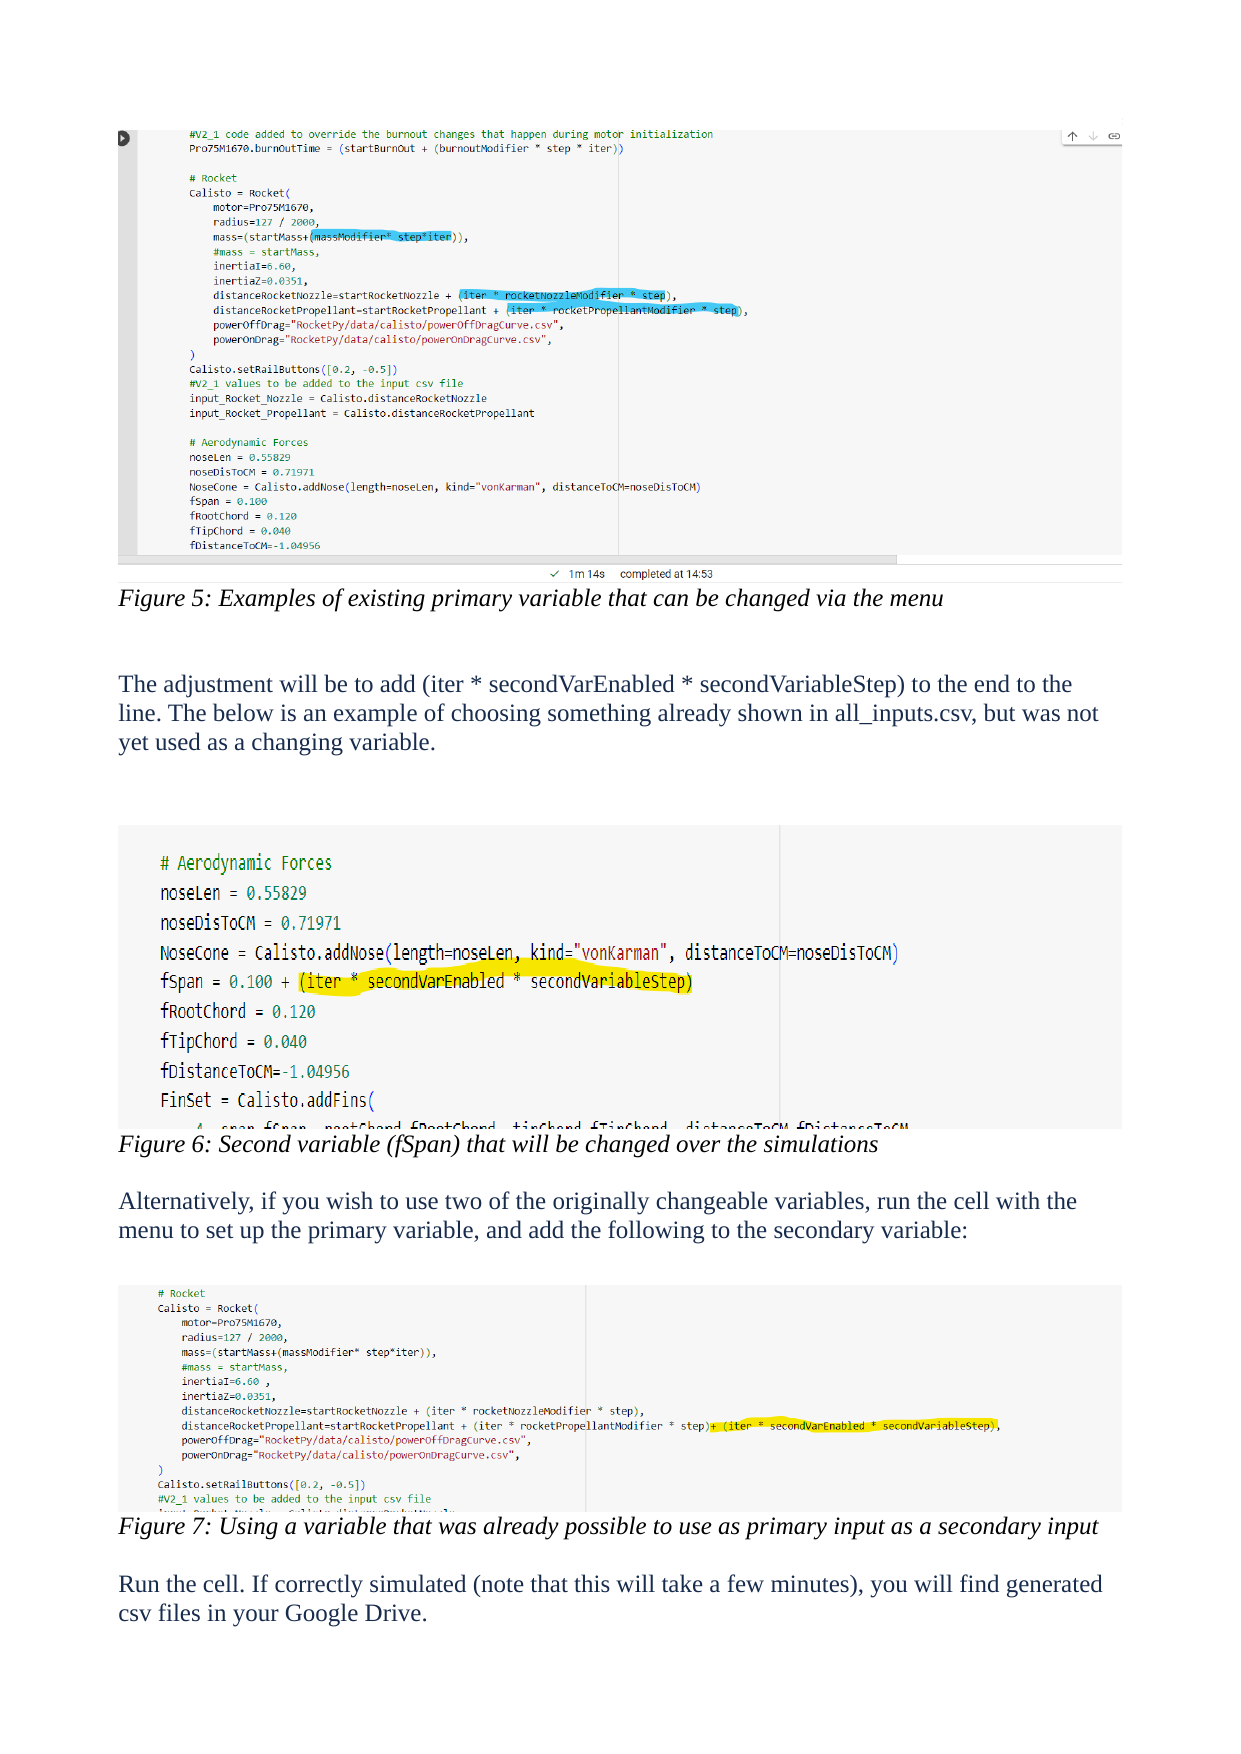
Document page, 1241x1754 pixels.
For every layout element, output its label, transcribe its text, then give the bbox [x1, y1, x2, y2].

picture [118, 825, 1123, 1129]
text The adjustment will be to add (iter * secondVarEnabled * secondVariableStep) to the end to the line. The below is an example of choosing something already shown in all_inputs.csv, but was not yet used as a changing variable. [118, 669, 1122, 755]
text [118, 1273, 1122, 1285]
text Figure 6: Second variable (fSpan) that will be changed over the simulations [118, 1129, 1122, 1158]
text [118, 813, 1122, 825]
picture [118, 1285, 1123, 1512]
text Alternatively, if you wish to use two of the originally changeable variables, run the cell with the menu to set up the primary variable, and add the following to the secondary variable: [118, 1186, 1122, 1244]
text Figure 7: Using a variable that was already possible to use as primary input as a secondary input [118, 1512, 1122, 1540]
text . [118, 1158, 1122, 1186]
text Run the cell. If correctly simulated (note that this will take a few minutes), you will find generated csv files in your Google Drive. [118, 1569, 1122, 1626]
text . [118, 1540, 1122, 1569]
picture [118, 118, 1123, 583]
text Figure 5: Examples of existing primary variable that can be changed via the menu [118, 583, 1122, 612]
